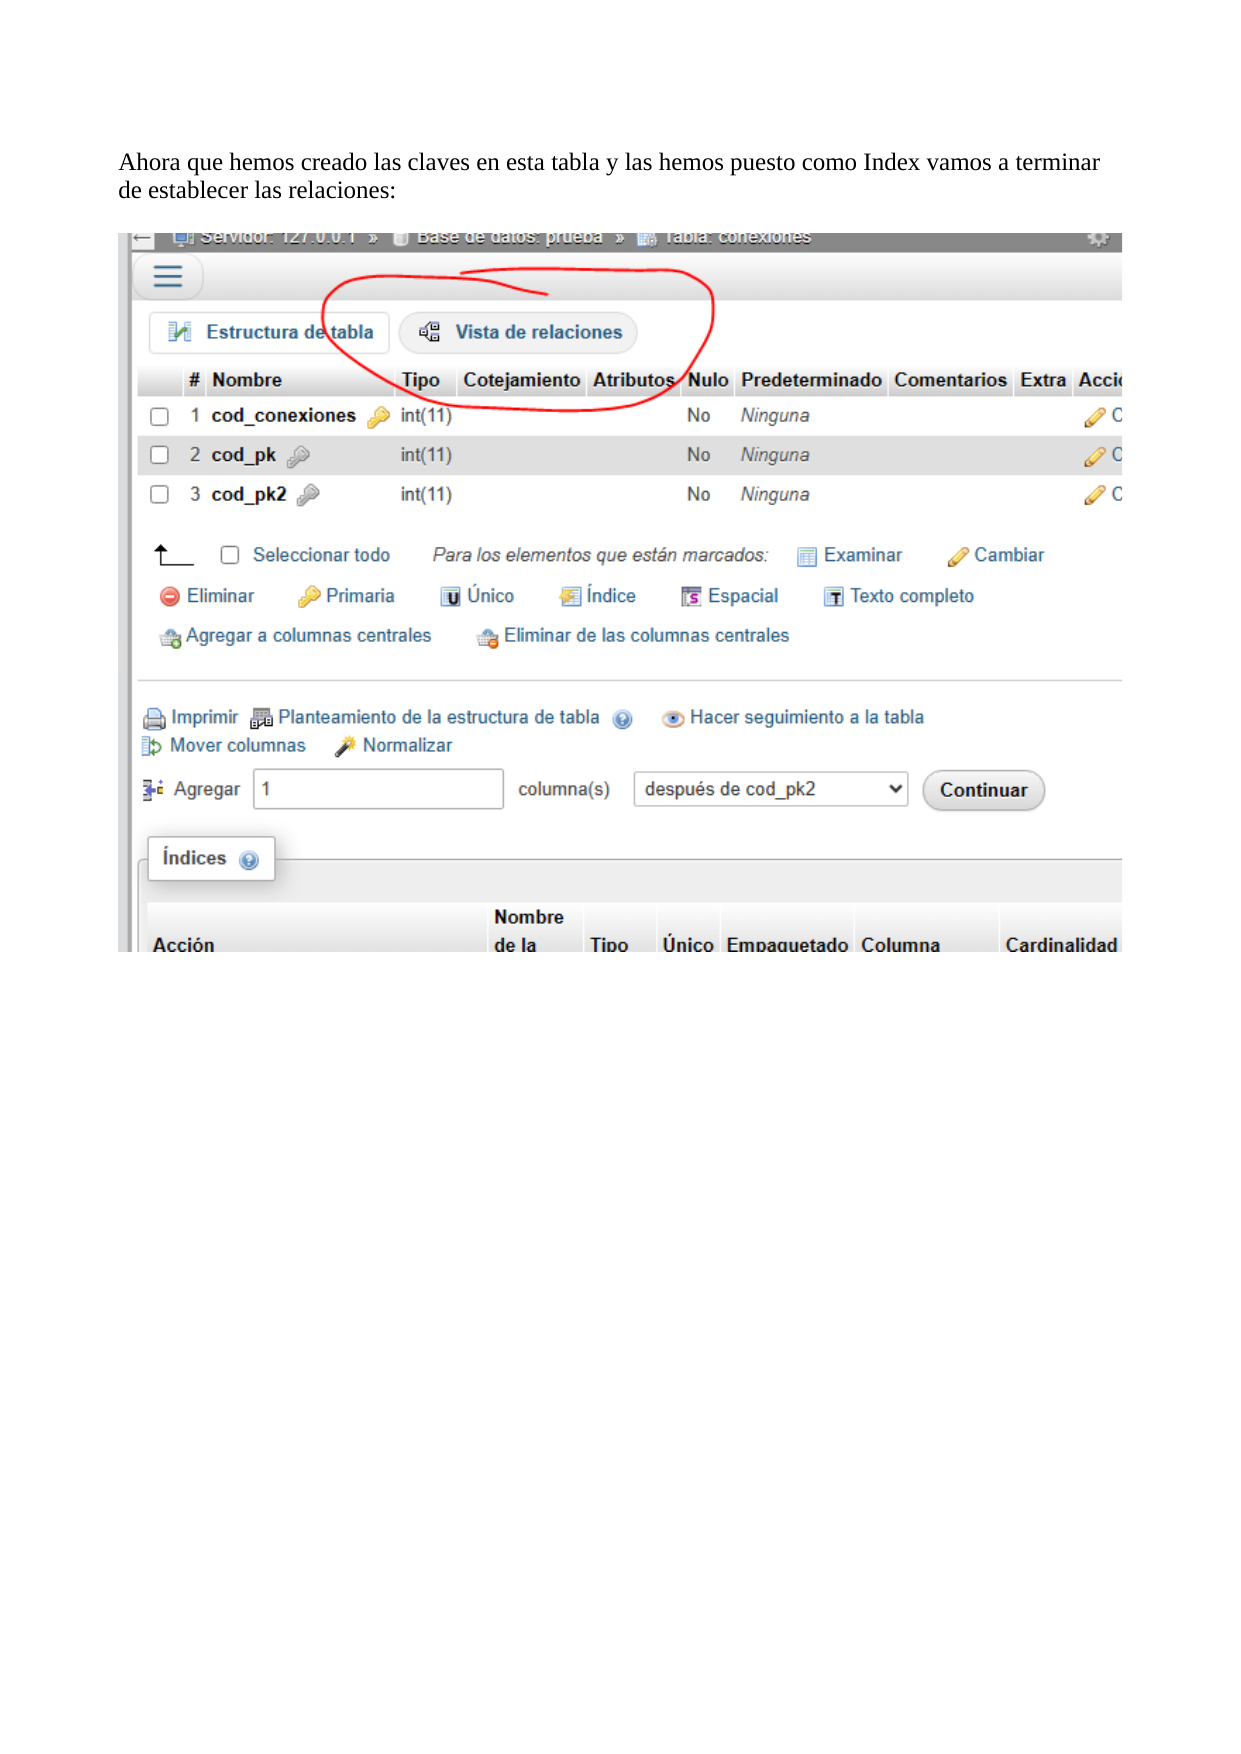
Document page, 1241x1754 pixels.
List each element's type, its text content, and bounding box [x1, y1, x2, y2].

picture [118, 233, 1123, 952]
text Ahora que hemos creado las claves en esta tabla y las hemos puesto como Index vamos a terminar de establecer las relaciones: [118, 147, 1122, 204]
